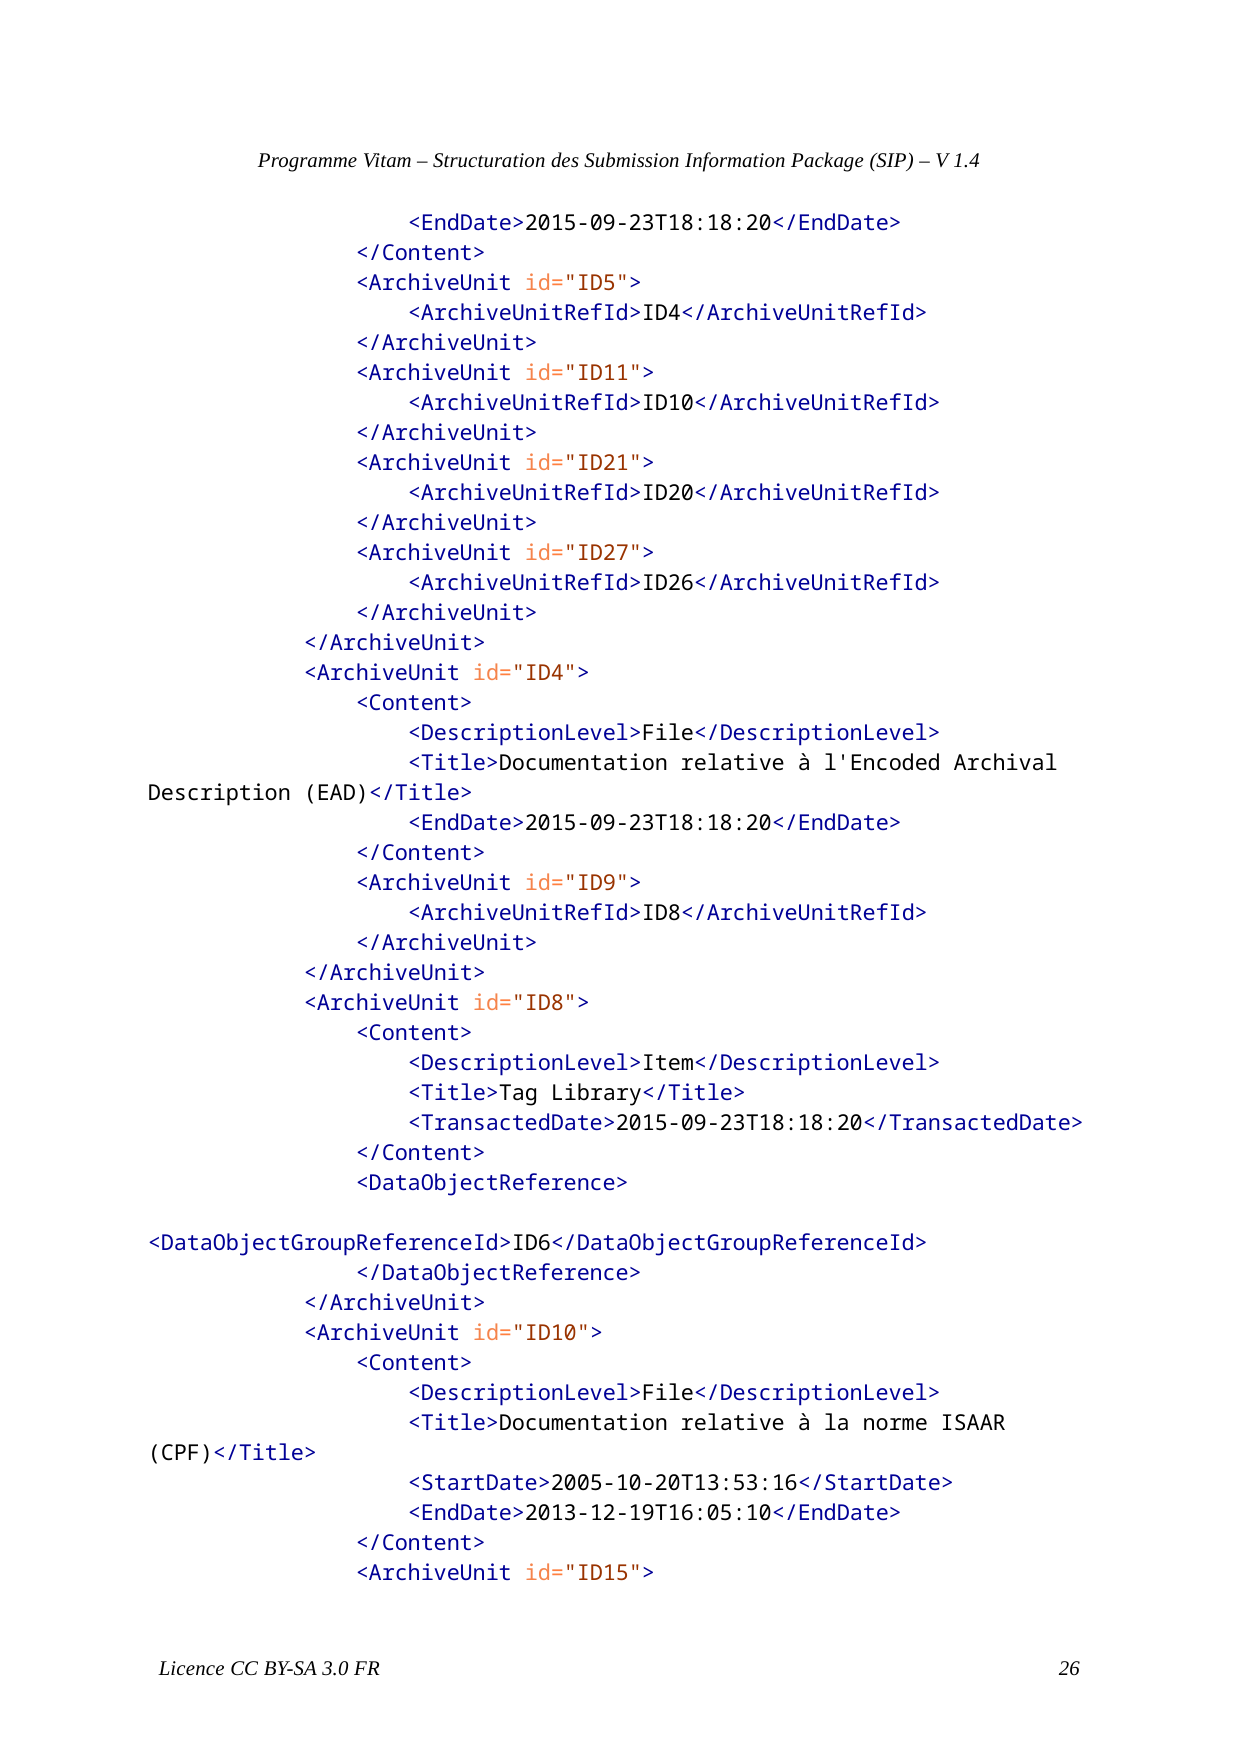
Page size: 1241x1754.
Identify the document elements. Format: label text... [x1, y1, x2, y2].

text <EndDate>2015-09-23T18:18:20</EndDate> </Content> <ArchiveUnit id="ID5"> <ArchiveUnitRefId>ID4</ArchiveUnitRefId> </ArchiveUnit> <ArchiveUnit id="ID11"> <ArchiveUnitRefId>ID10</ArchiveUnitRefId> </ArchiveUnit> <ArchiveUnit id="ID21"> <ArchiveUnitRefId>ID20</ArchiveUnitRefId> </ArchiveUnit> <ArchiveUnit id="ID27"> <ArchiveUnitRefId>ID26</ArchiveUnitRefId> </ArchiveUnit> </ArchiveUnit> <ArchiveUnit id="ID4"> <Content> <DescriptionLevel>File</DescriptionLevel> <Title>Documentation relative à l'Encoded Archival Description (EAD)</Title> <EndDate>2015-09-23T18:18:20</EndDate> </Content> <ArchiveUnit id="ID9"> <ArchiveUnitRefId>ID8</ArchiveUnitRefId> </ArchiveUnit> </ArchiveUnit> <ArchiveUnit id="ID8"> <Content> <DescriptionLevel>Item</DescriptionLevel> <Title>Tag Library</Title> <TransactedDate>2015-09-23T18:18:20</TransactedDate> </Content> <DataObjectReference> <DataObjectGroupReferenceId>ID6</DataObjectGroupReferenceId> </DataObjectReference> </ArchiveUnit> <ArchiveUnit id="ID10"> <Content> <DescriptionLevel>File</DescriptionLevel> <Title>Documentation relative à la norme ISAAR (CPF)</Title> <StartDate>2005-10-20T13:53:16</StartDate> <EndDate>2013-12-19T16:05:10</EndDate> </Content> <ArchiveUnit id="ID15"> [148, 207, 1093, 1587]
